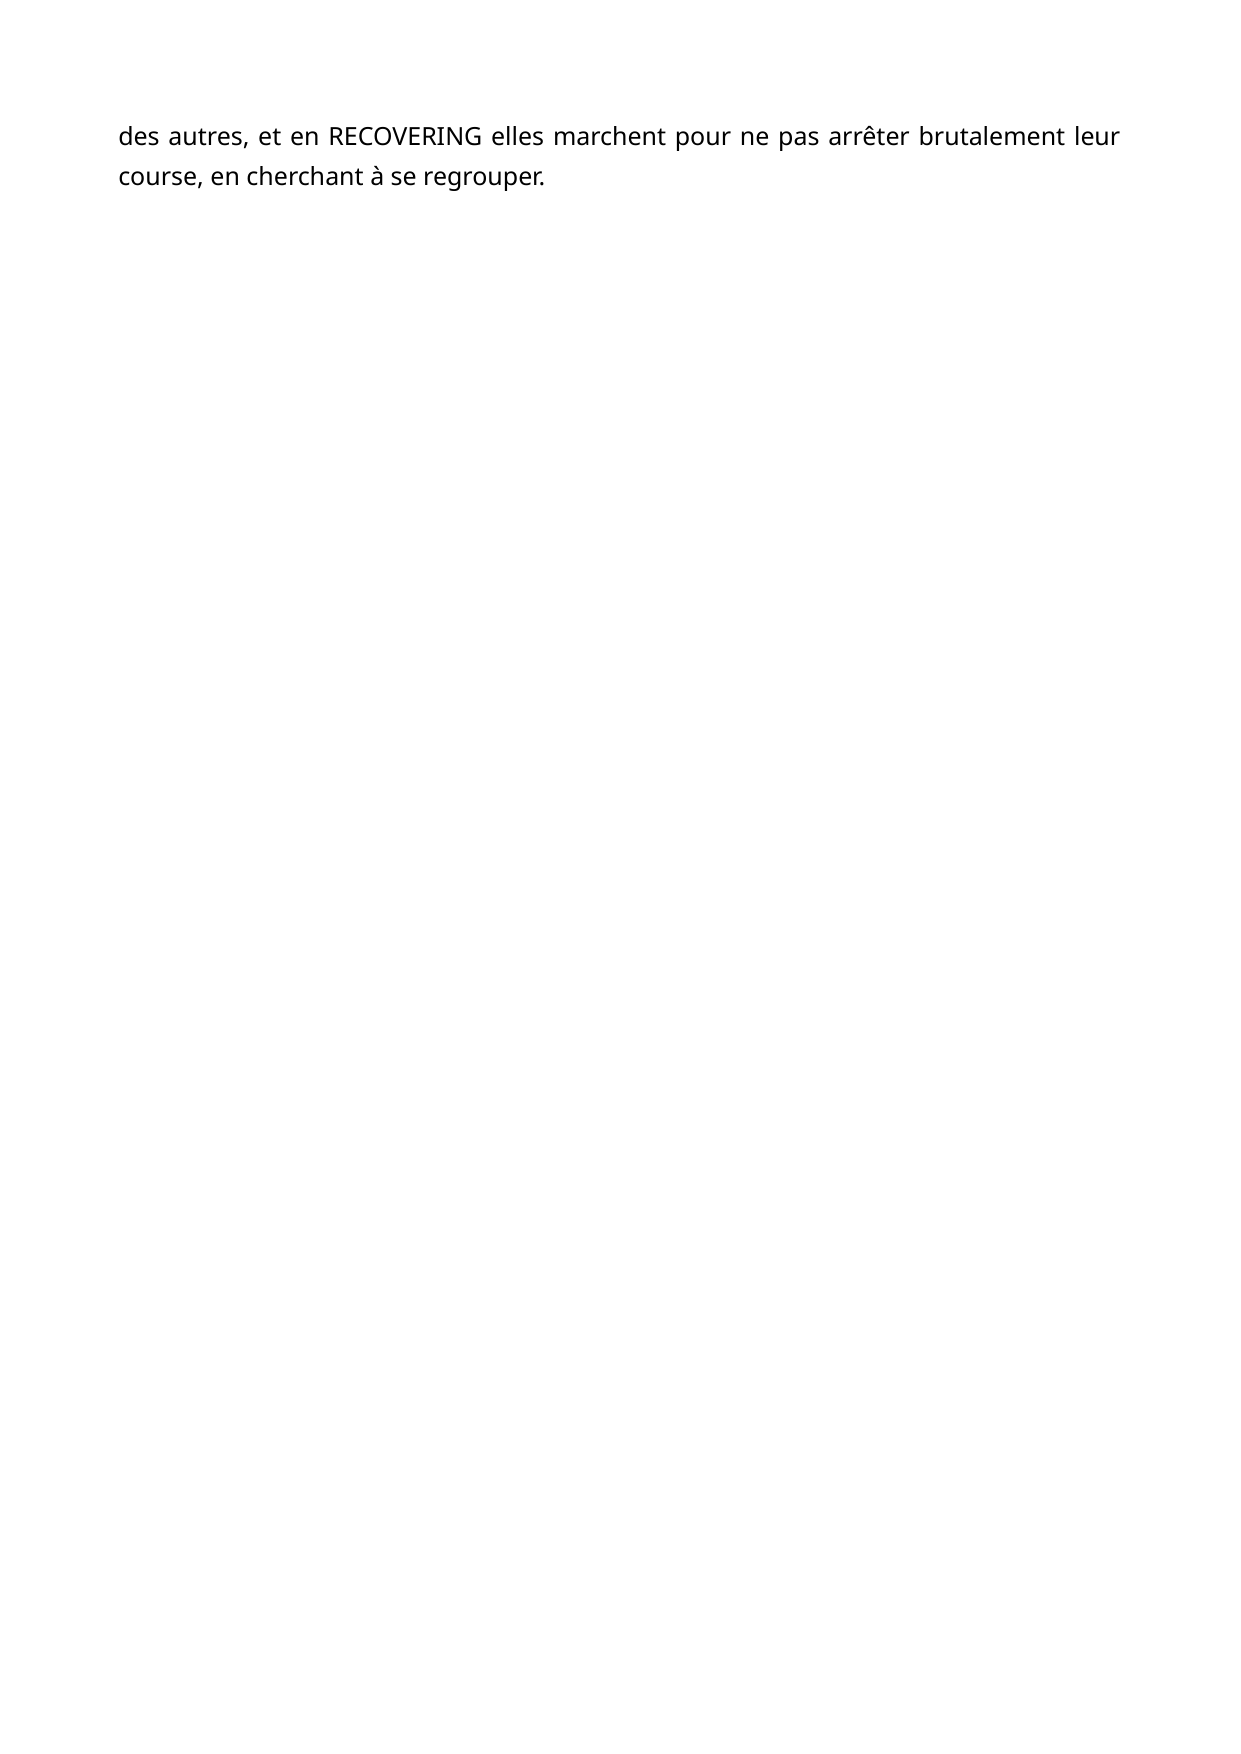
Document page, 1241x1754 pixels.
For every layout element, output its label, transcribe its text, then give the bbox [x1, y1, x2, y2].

text des autres, et en RECOVERING elles marchent pour ne pas arrêter brutalement leur course, en cherchant à se regrouper. [118, 118, 1122, 193]
